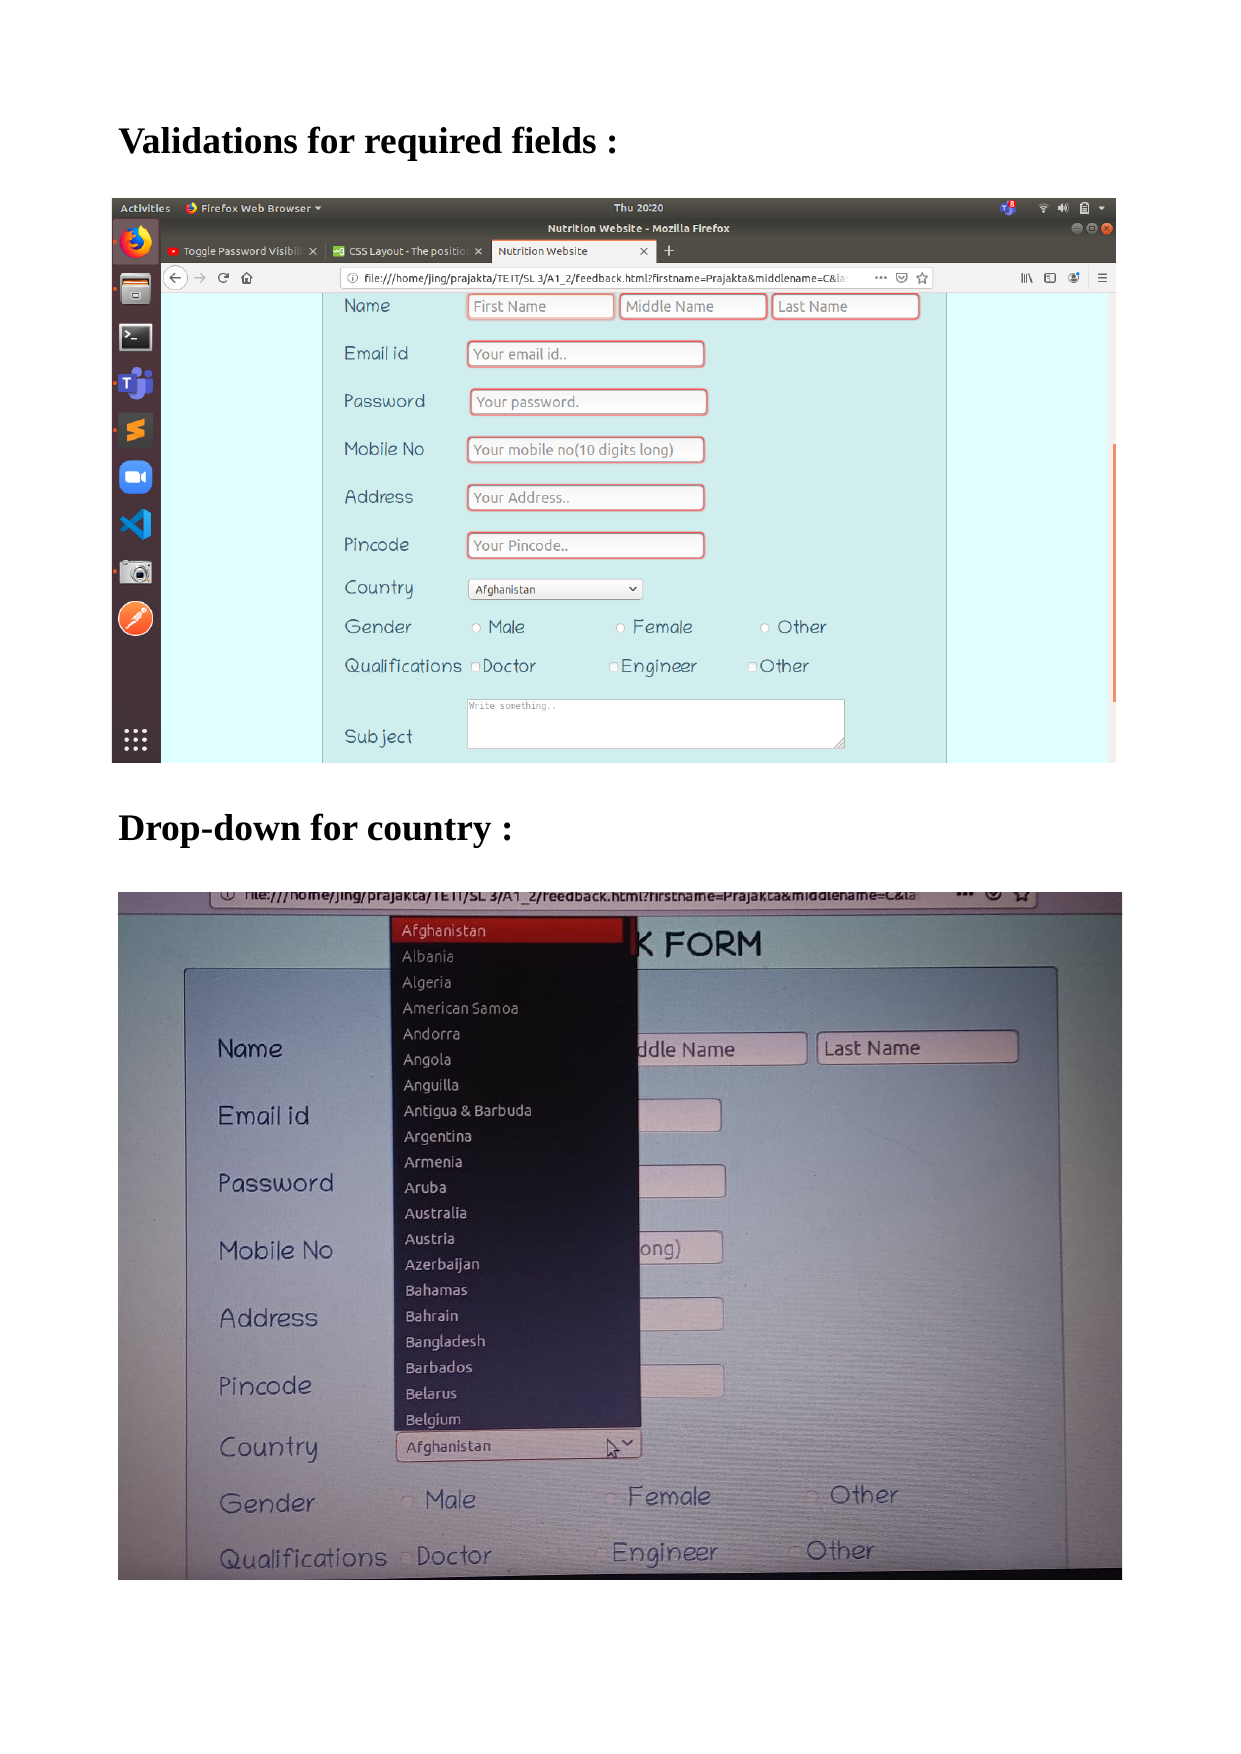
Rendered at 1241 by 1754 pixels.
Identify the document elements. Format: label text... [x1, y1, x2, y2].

text Drop-down for country : [118, 806, 1122, 849]
text Validations for required fields : [118, 118, 1122, 161]
picture [111, 198, 1116, 763]
picture [118, 892, 1123, 1580]
